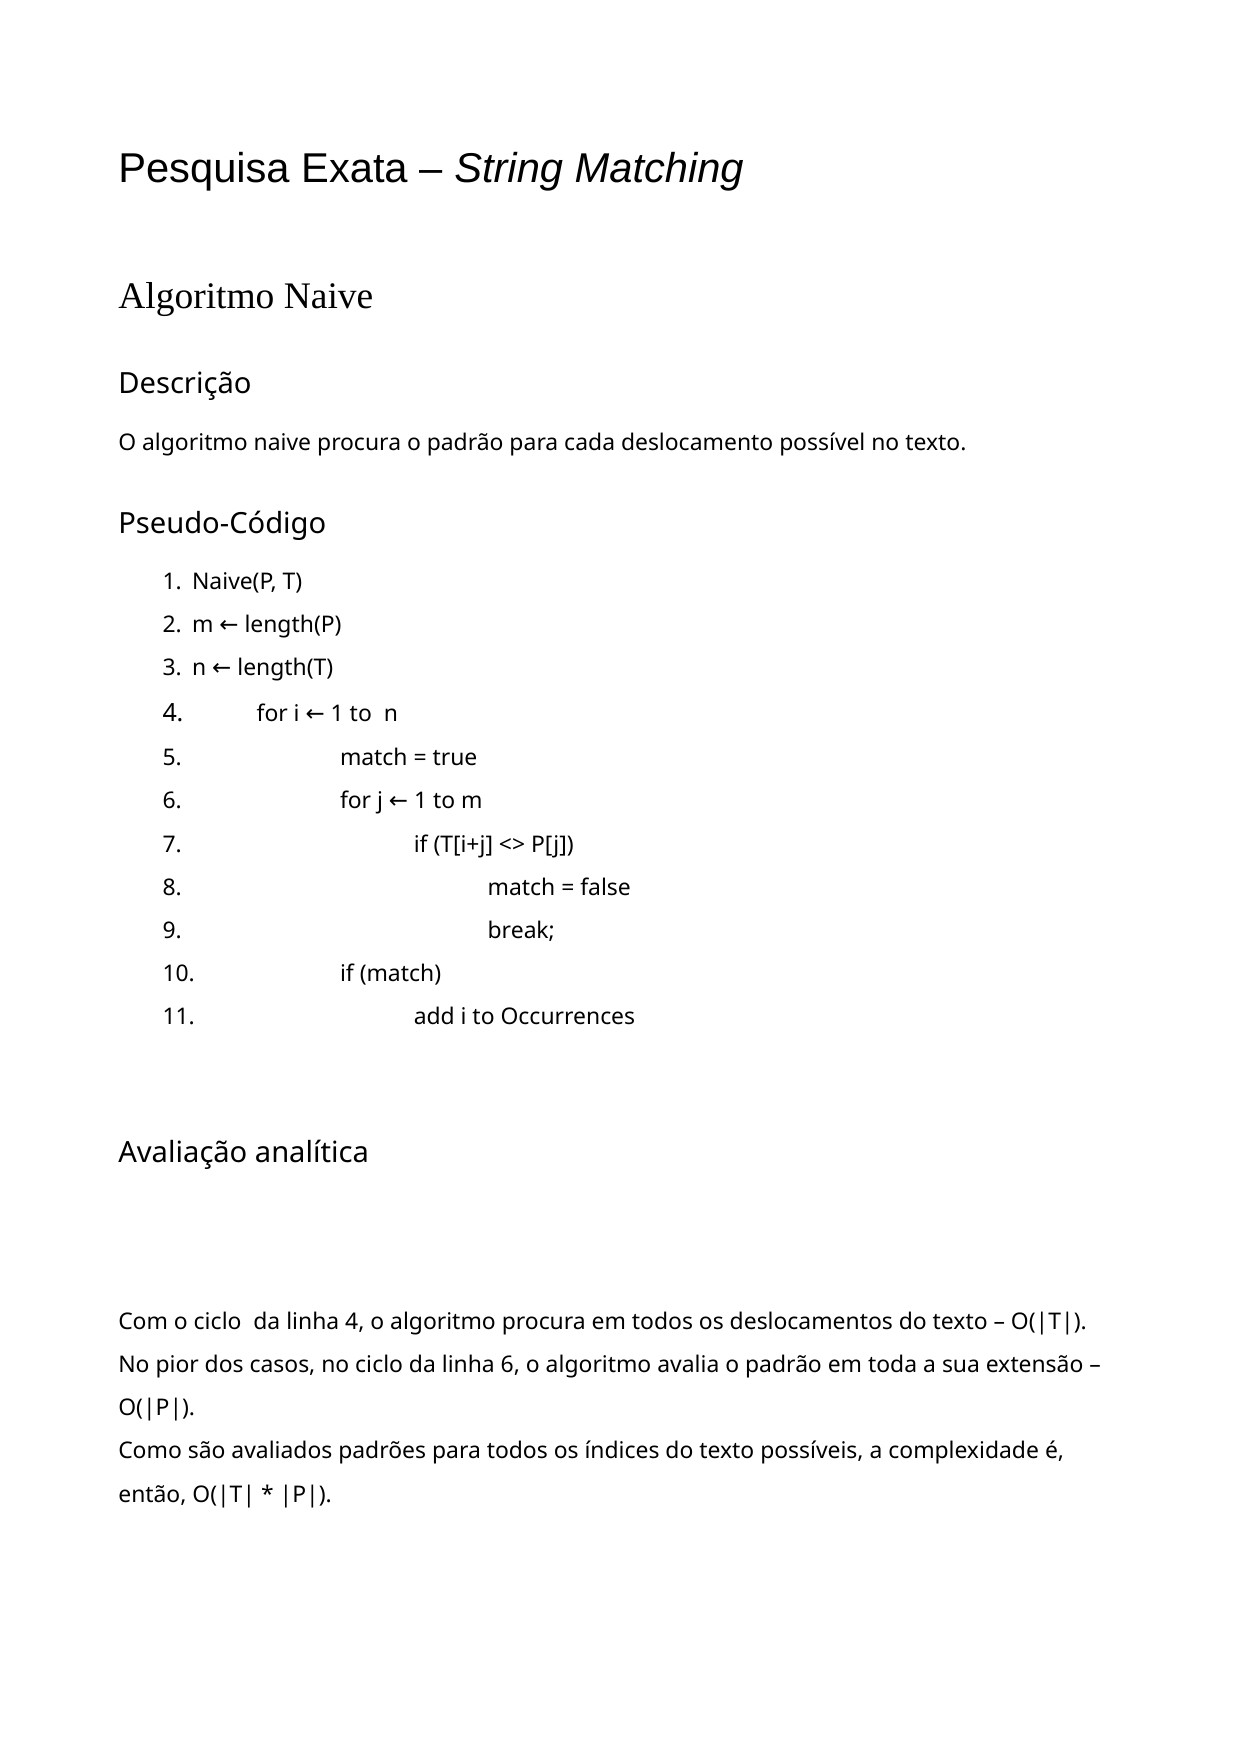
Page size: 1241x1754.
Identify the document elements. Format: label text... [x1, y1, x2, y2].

list break; [162, 914, 1122, 945]
text Como são avaliados padrões para todos os índices do texto possíveis, a complexidade é, então, O(|T| * |P|). [118, 1434, 1122, 1509]
text O algoritmo naive procura o padrão para cada deslocamento possível no texto. [118, 425, 1122, 457]
list match = true [162, 741, 1122, 772]
subtitle Pseudo-Código [118, 502, 1122, 542]
list if (T[i+j] <> P[j]) [162, 827, 1122, 859]
list for j ← 1 to m [162, 784, 1122, 816]
list m ← length(P) [162, 608, 1122, 639]
list add i to Occurrences [162, 1000, 1122, 1031]
list Naive(P, T) [162, 565, 1122, 596]
subtitle Avaliação analítica [118, 1076, 1122, 1171]
list for i ← 1 to n [162, 694, 1122, 728]
subtitle Descrição [118, 362, 1122, 402]
text No pior dos casos, no ciclo da linha 6, o algoritmo avalia o padrão em toda a sua extensão – O(|P|). [118, 1348, 1122, 1422]
text Com o ciclo da linha 4, o algoritmo procura em todos os deslocamentos do texto – O(|T|). [118, 1305, 1122, 1336]
list if (match) [162, 957, 1122, 988]
subtitle Pesquisa Exata – String Matching [118, 143, 1122, 191]
list match = false [162, 871, 1122, 902]
list n ← length(T) [162, 651, 1122, 682]
subtitle Algoritmo Naive [118, 273, 1122, 317]
